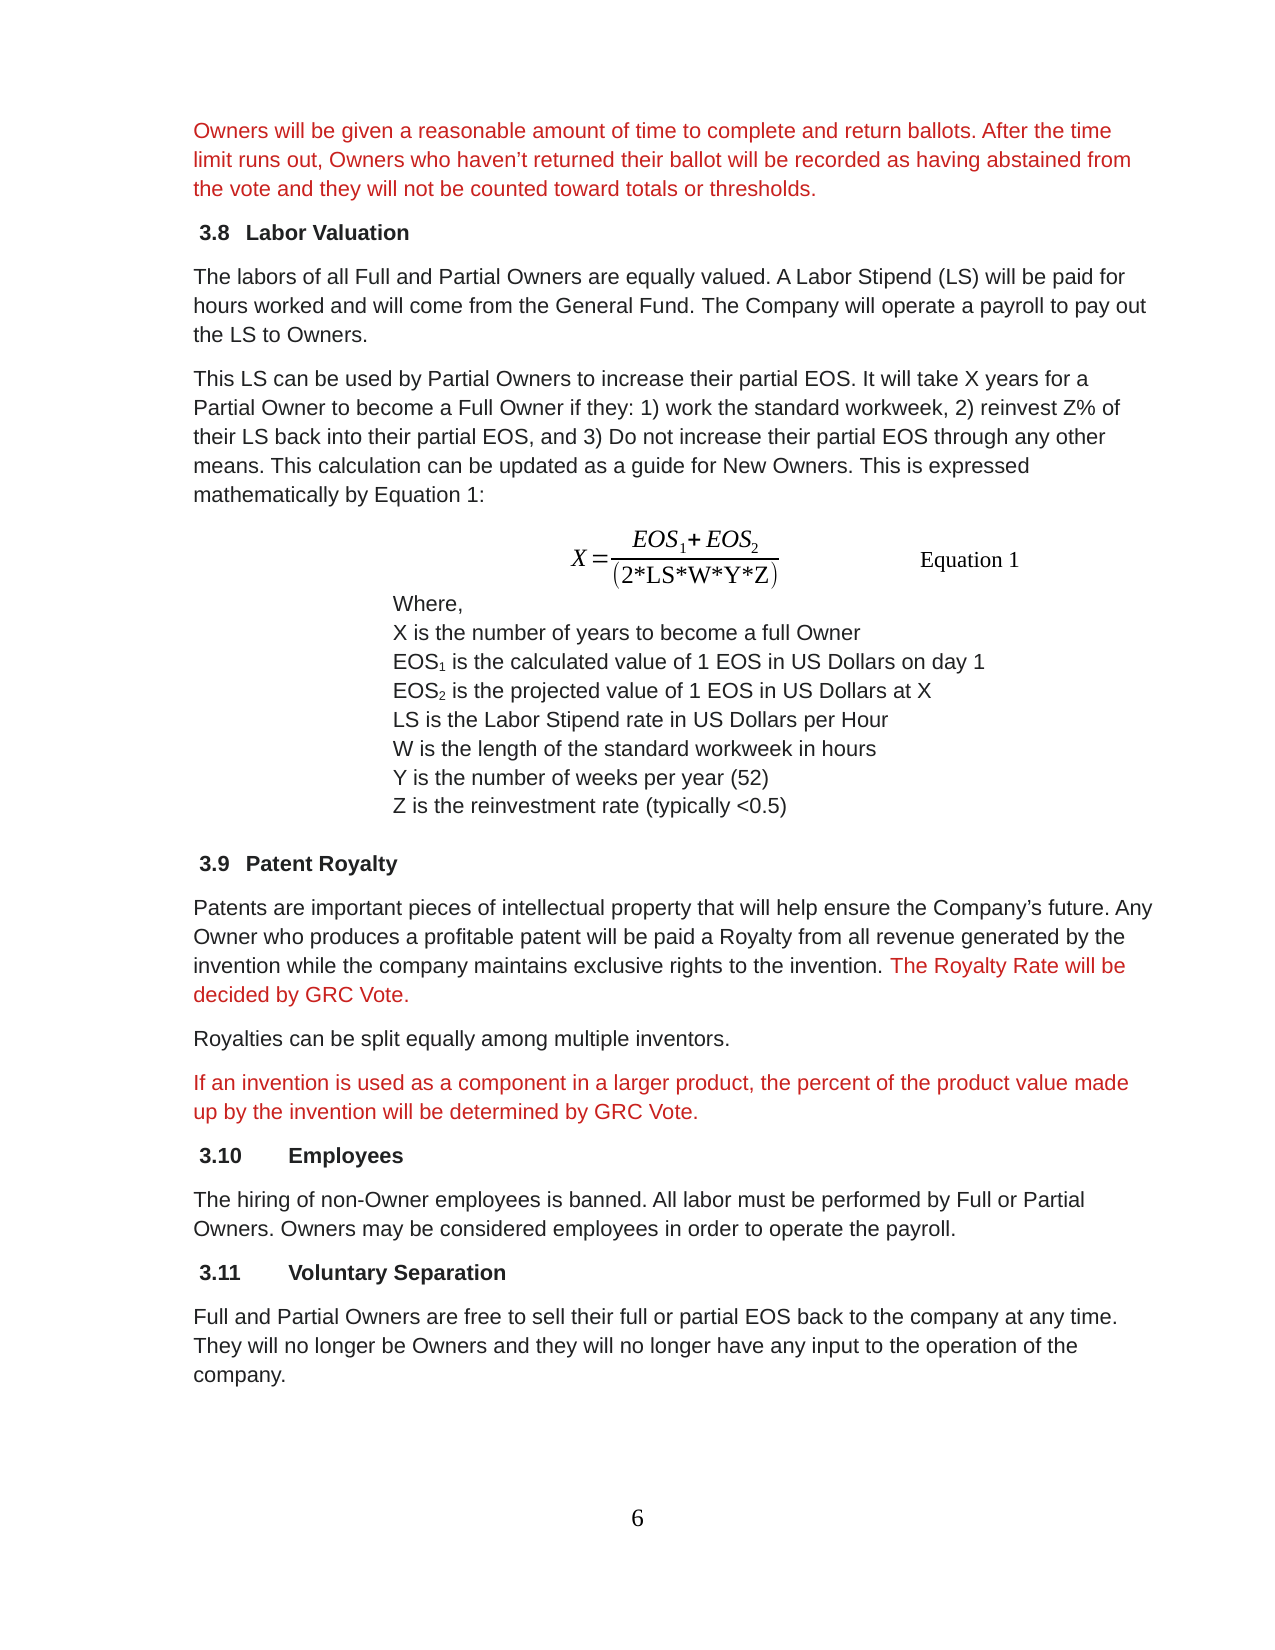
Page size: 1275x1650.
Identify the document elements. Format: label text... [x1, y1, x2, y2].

text Z is the reinvestment rate (typically <0.5) [393, 793, 1157, 818]
list The labors of all Full and Partial Owners are equally valued. A Labor Stipend (LS) will be paid for hours worked and will come from the General Fund. The Company will operate a payroll to pay out the LS to Owners. [156, 264, 1157, 347]
subtitle Patent Royalty [193, 851, 1157, 876]
list The hiring of non-Owner employees is banned. All labor must be performed by Full or Partial Owners. Owners may be considered employees in order to operate the payroll. [156, 1187, 1157, 1241]
subtitle Labor Valuation [193, 220, 1157, 245]
text Owners will be given a reasonable amount of time to complete and return ballots. After the time limit runs out, Owners who haven’t returned their ballot will be recorded as having abstained from the vote and they will not be counted toward totals or thresholds. [193, 118, 1157, 201]
text EOS1 is the calculated value of 1 EOS in US Dollars on day 1 [393, 648, 1157, 674]
list Royalties can be split equally among multiple inventors. [193, 1026, 1157, 1051]
subtitle Employees [193, 1143, 1157, 1168]
list This LS can be used by Partial Owners to increase their partial EOS. It will take X years for a Partial Owner to become a Full Owner if they: 1) work the standard workweek, 2) reinvest Z% of their LS back into their partial EOS, and 3) Do not increase their partial EOS through any other means. This calculation can be updated as a guide for New Owners. This is expressed mathematically by Equation 1: [156, 366, 1157, 507]
text EOS2 is the projected value of 1 EOS in US Dollars at X [393, 677, 1157, 703]
text X is the number of years to become a full Owner [393, 619, 1157, 645]
text W is the length of the standard workweek in hours [393, 735, 1157, 761]
text Y is the number of weeks per year (52) [393, 764, 1157, 789]
list Full and Partial Owners are free to sell their full or partial EOS back to the company at any time. They will no longer be Owners and they will no longer have any input to the operation of the company. [193, 1304, 1157, 1387]
subtitle Voluntary Separation [193, 1260, 1157, 1285]
text LS is the Labor Stipend rate in US Dollars per Hour [393, 706, 1157, 732]
list If an invention is used as a component in a larger product, the percent of the product value made up by the invention will be determined by GRC Vote. [193, 1070, 1157, 1124]
text Where, [393, 591, 1157, 616]
list Patents are important pieces of intellectual property that will help ensure the Company’s future. Any Owner who produces a profitable patent will be paid a Royalty from all revenue generated by the invention while the company maintains exclusive rights to the invention. The Royalty Rate will be decided by GRC Vote. [193, 895, 1157, 1007]
